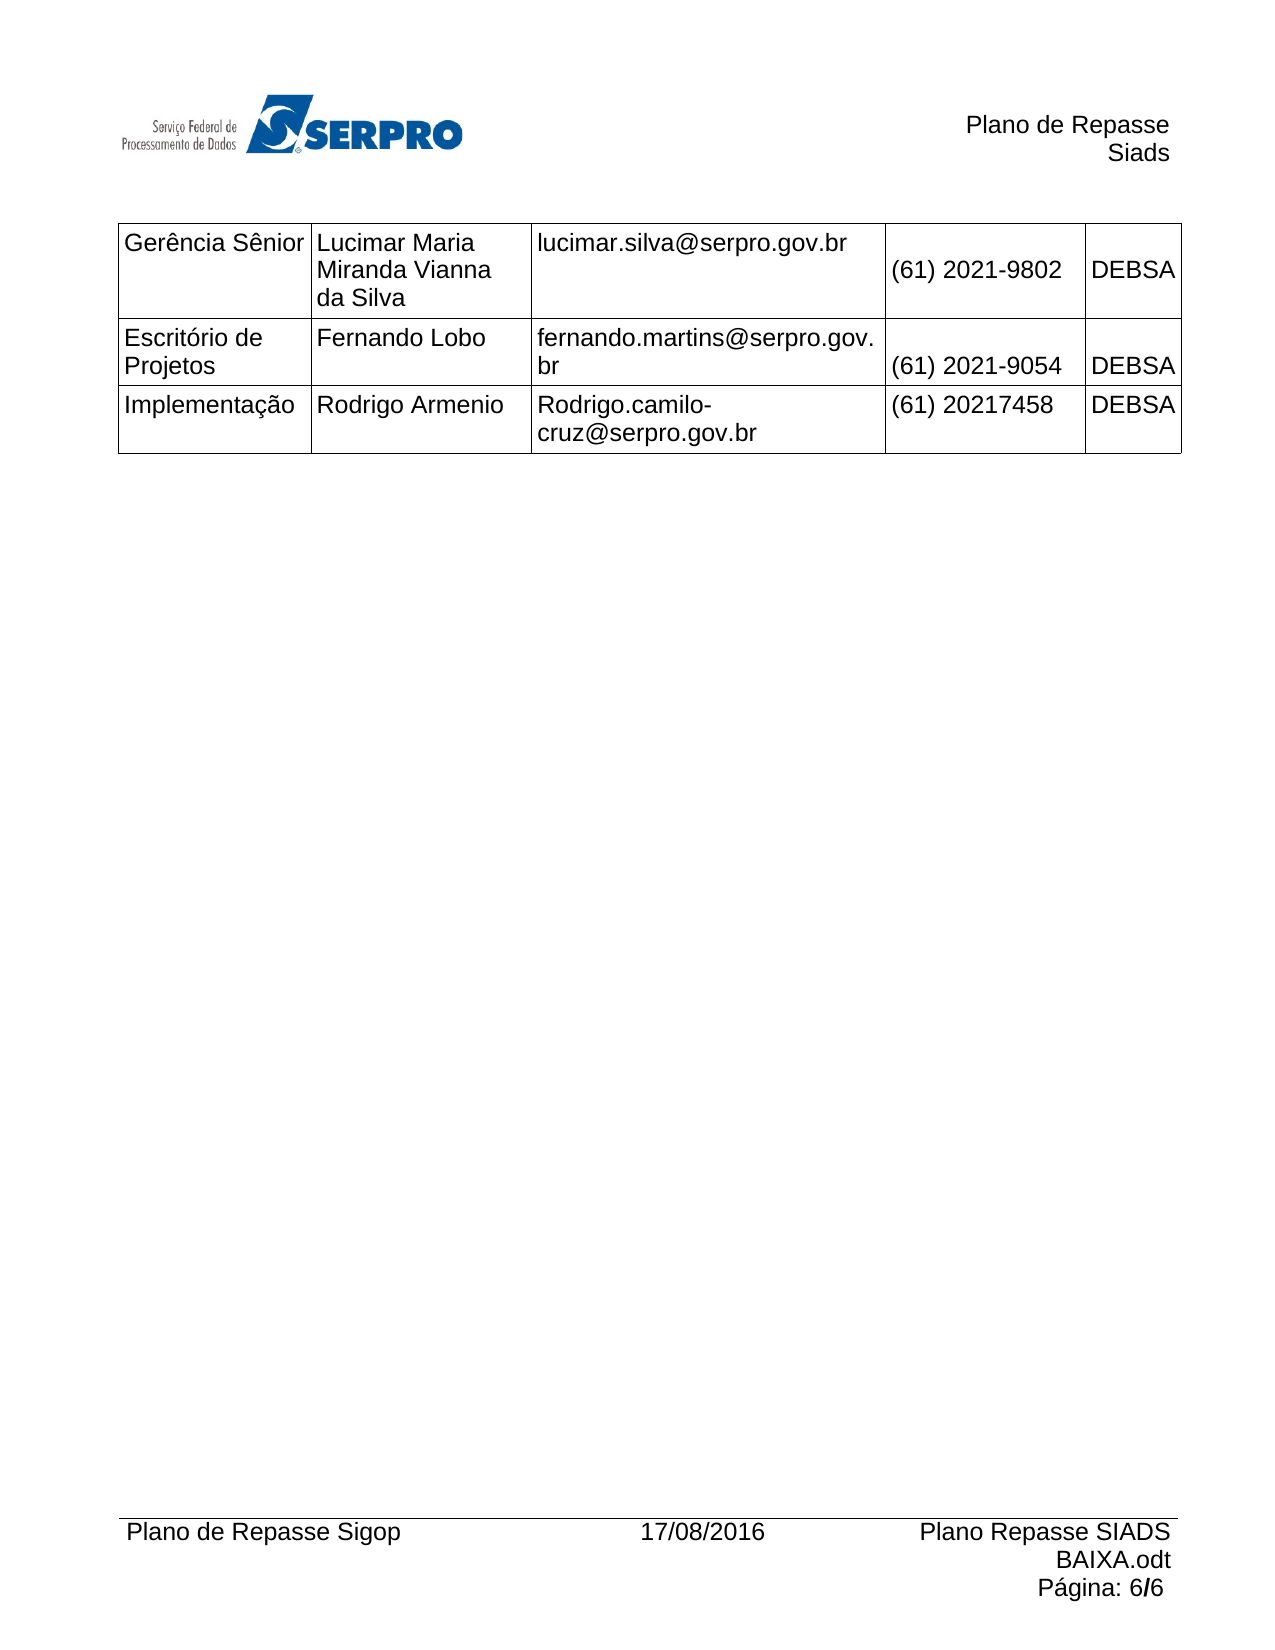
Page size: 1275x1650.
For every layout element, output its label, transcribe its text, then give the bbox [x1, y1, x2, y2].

table_cell fernando.martins@serpro.gov.br [532, 319, 885, 385]
table_cell Rodrigo.camilo-cruz@serpro.gov.br [532, 386, 885, 453]
table_cell (61) 2021-9802 [886, 224, 1085, 318]
table_cell Implementação [119, 386, 311, 453]
table_cell Escritório de Projetos [119, 319, 311, 385]
table_cell DEBSA [1086, 386, 1181, 453]
picture [122, 93, 463, 154]
table_cell lucimar.silva@serpro.gov.br [532, 224, 885, 318]
table_cell Gerência Sênior [119, 224, 311, 318]
table_cell DEBSA [1086, 224, 1181, 318]
table_cell Lucimar Maria Miranda Vianna da Silva [312, 224, 531, 318]
table_cell Rodrigo Armenio [312, 386, 531, 453]
table_cell (61) 2021-9054 [886, 319, 1085, 385]
table_cell DEBSA [1086, 319, 1181, 385]
table_cell Fernando Lobo [312, 319, 531, 385]
table_cell (61) 20217458 [886, 386, 1085, 453]
